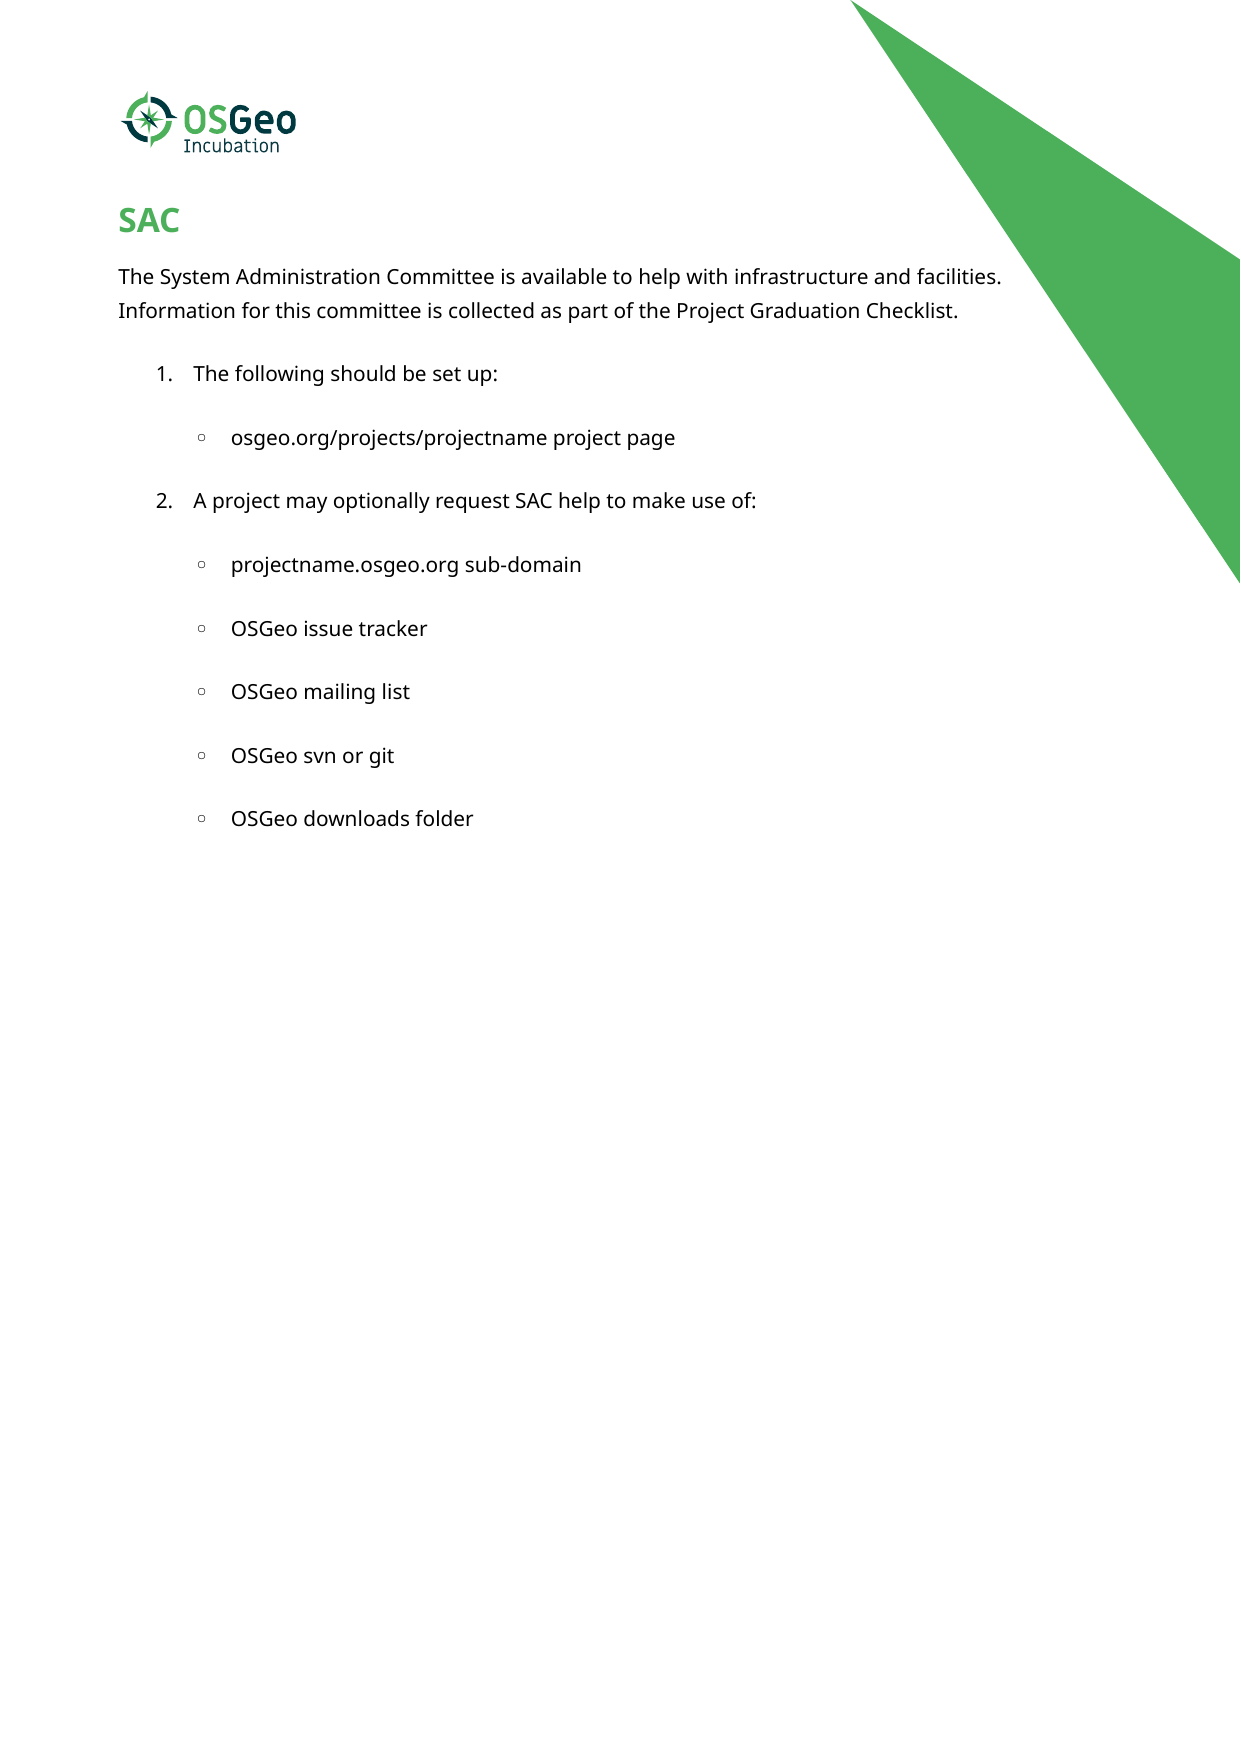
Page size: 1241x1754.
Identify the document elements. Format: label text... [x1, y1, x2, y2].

list OSGeo mailing list [193, 677, 1122, 706]
list osgeo.org/projects/projectname project page [193, 423, 1122, 451]
list projectname.osgeo.org sub-domain [193, 550, 1122, 578]
list A project may optionally request SAC help to make use of: [156, 487, 1122, 515]
text The System Administration Committee is available to help with infrastructure and facilities. Information for this committee is collected as part of the Project Graduation Checklist. [118, 262, 1066, 324]
list The following should be set up: [156, 359, 1108, 388]
subtitle SAC [118, 197, 1011, 243]
list OSGeo issue tracker [193, 614, 1122, 642]
list OSGeo svn or git [193, 741, 1122, 769]
list OSGeo downloads folder [193, 804, 1122, 833]
